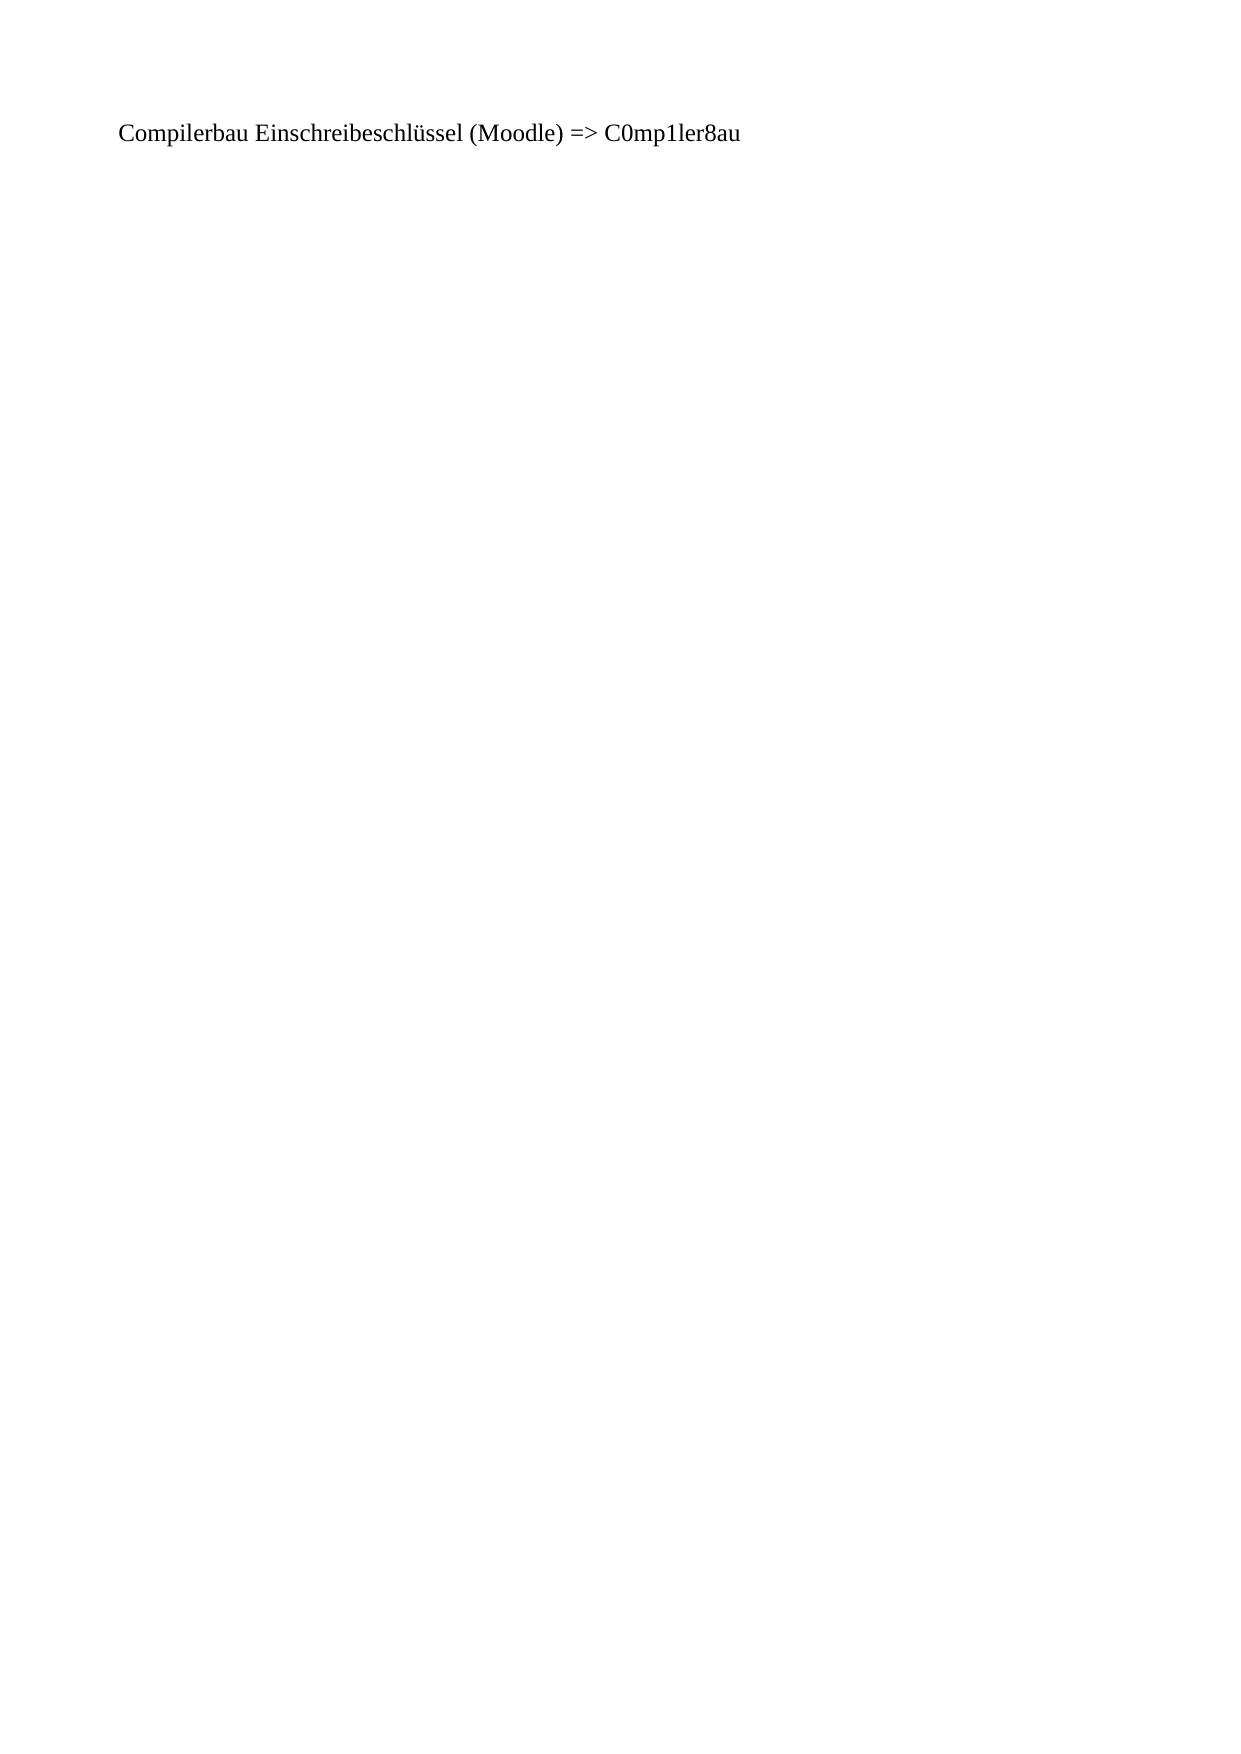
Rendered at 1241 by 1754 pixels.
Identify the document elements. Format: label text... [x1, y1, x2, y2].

text Compilerbau Einschreibeschlüssel (Moodle) => C0mp1ler8au [118, 118, 1122, 147]
